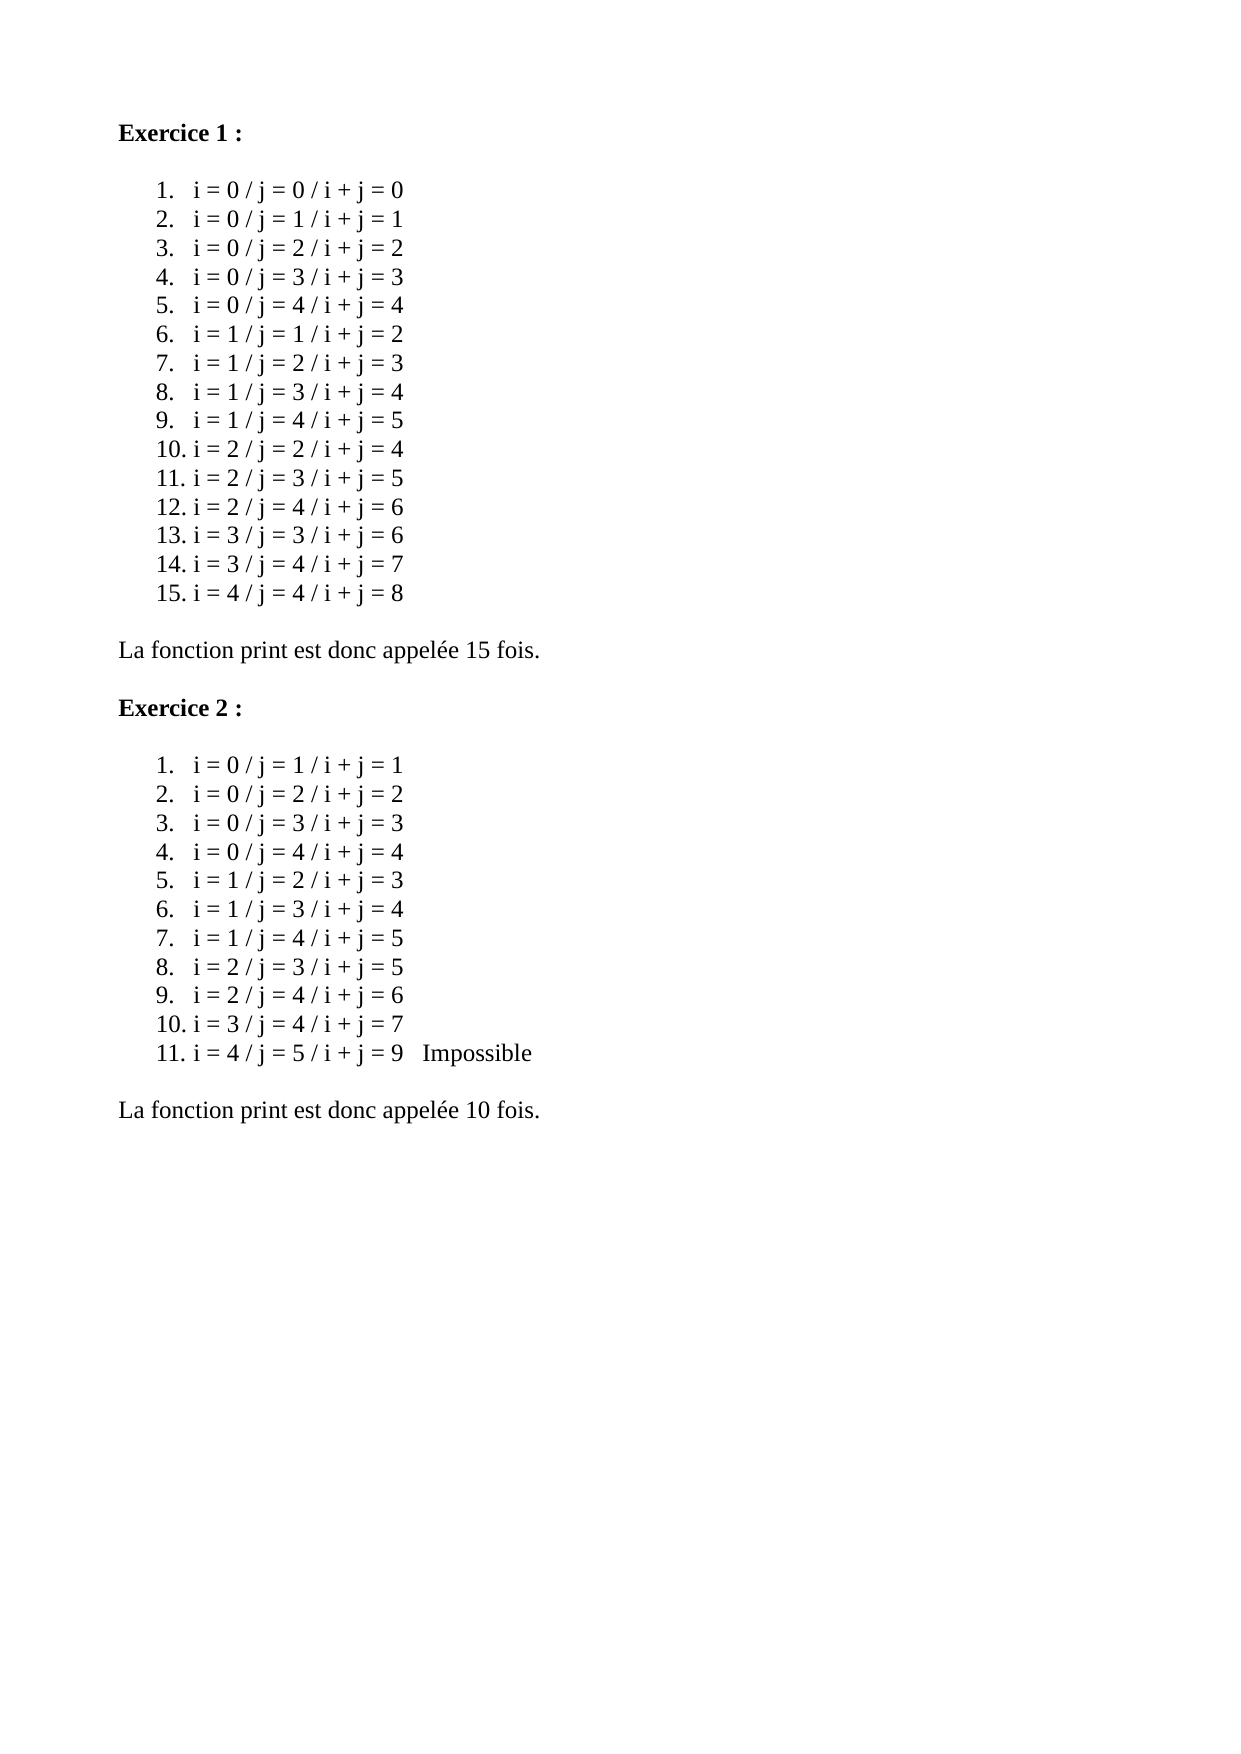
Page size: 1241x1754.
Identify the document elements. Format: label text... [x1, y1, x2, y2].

list i = 0 / j = 2 / i + j = 2 [156, 233, 1122, 262]
list i = 0 / j = 3 / i + j = 3 [156, 262, 1122, 291]
text Exercice 2 : [118, 693, 1122, 722]
list i = 2 / j = 3 / i + j = 5 [156, 952, 1122, 981]
text La fonction print est donc appelée 15 fois. [118, 636, 1122, 664]
list i = 1 / j = 4 / i + j = 5 [156, 923, 1122, 952]
list i = 4 / j = 5 / i + j = 9 Impossible [156, 1038, 1122, 1067]
list i = 0 / j = 1 / i + j = 1 [156, 204, 1122, 233]
list i = 0 / j = 0 / i + j = 0 [156, 176, 1122, 204]
list i = 1 / j = 1 / i + j = 2 [156, 319, 1122, 348]
list i = 1 / j = 3 / i + j = 4 [156, 377, 1122, 406]
list i = 0 / j = 1 / i + j = 1 [156, 751, 1122, 779]
list i = 1 / j = 3 / i + j = 4 [156, 894, 1122, 923]
list i = 3 / j = 4 / i + j = 7 [156, 549, 1122, 578]
text La fonction print est donc appelée 10 fois. [118, 1096, 1122, 1124]
text Exercice 1 : [118, 118, 1122, 147]
list i = 0 / j = 4 / i + j = 4 [156, 291, 1122, 319]
list i = 4 / j = 4 / i + j = 8 [156, 578, 1122, 607]
list i = 0 / j = 4 / i + j = 4 [156, 837, 1122, 866]
list i = 0 / j = 3 / i + j = 3 [156, 808, 1122, 837]
list i = 1 / j = 4 / i + j = 5 [156, 406, 1122, 434]
list i = 1 / j = 2 / i + j = 3 [156, 348, 1122, 377]
list i = 2 / j = 4 / i + j = 6 [156, 981, 1122, 1009]
list i = 2 / j = 4 / i + j = 6 [156, 492, 1122, 521]
list i = 1 / j = 2 / i + j = 3 [156, 866, 1122, 894]
list i = 2 / j = 2 / i + j = 4 [156, 434, 1122, 463]
list i = 3 / j = 4 / i + j = 7 [156, 1009, 1122, 1038]
list i = 0 / j = 2 / i + j = 2 [156, 779, 1122, 808]
list i = 3 / j = 3 / i + j = 6 [156, 521, 1122, 549]
list i = 2 / j = 3 / i + j = 5 [156, 463, 1122, 492]
